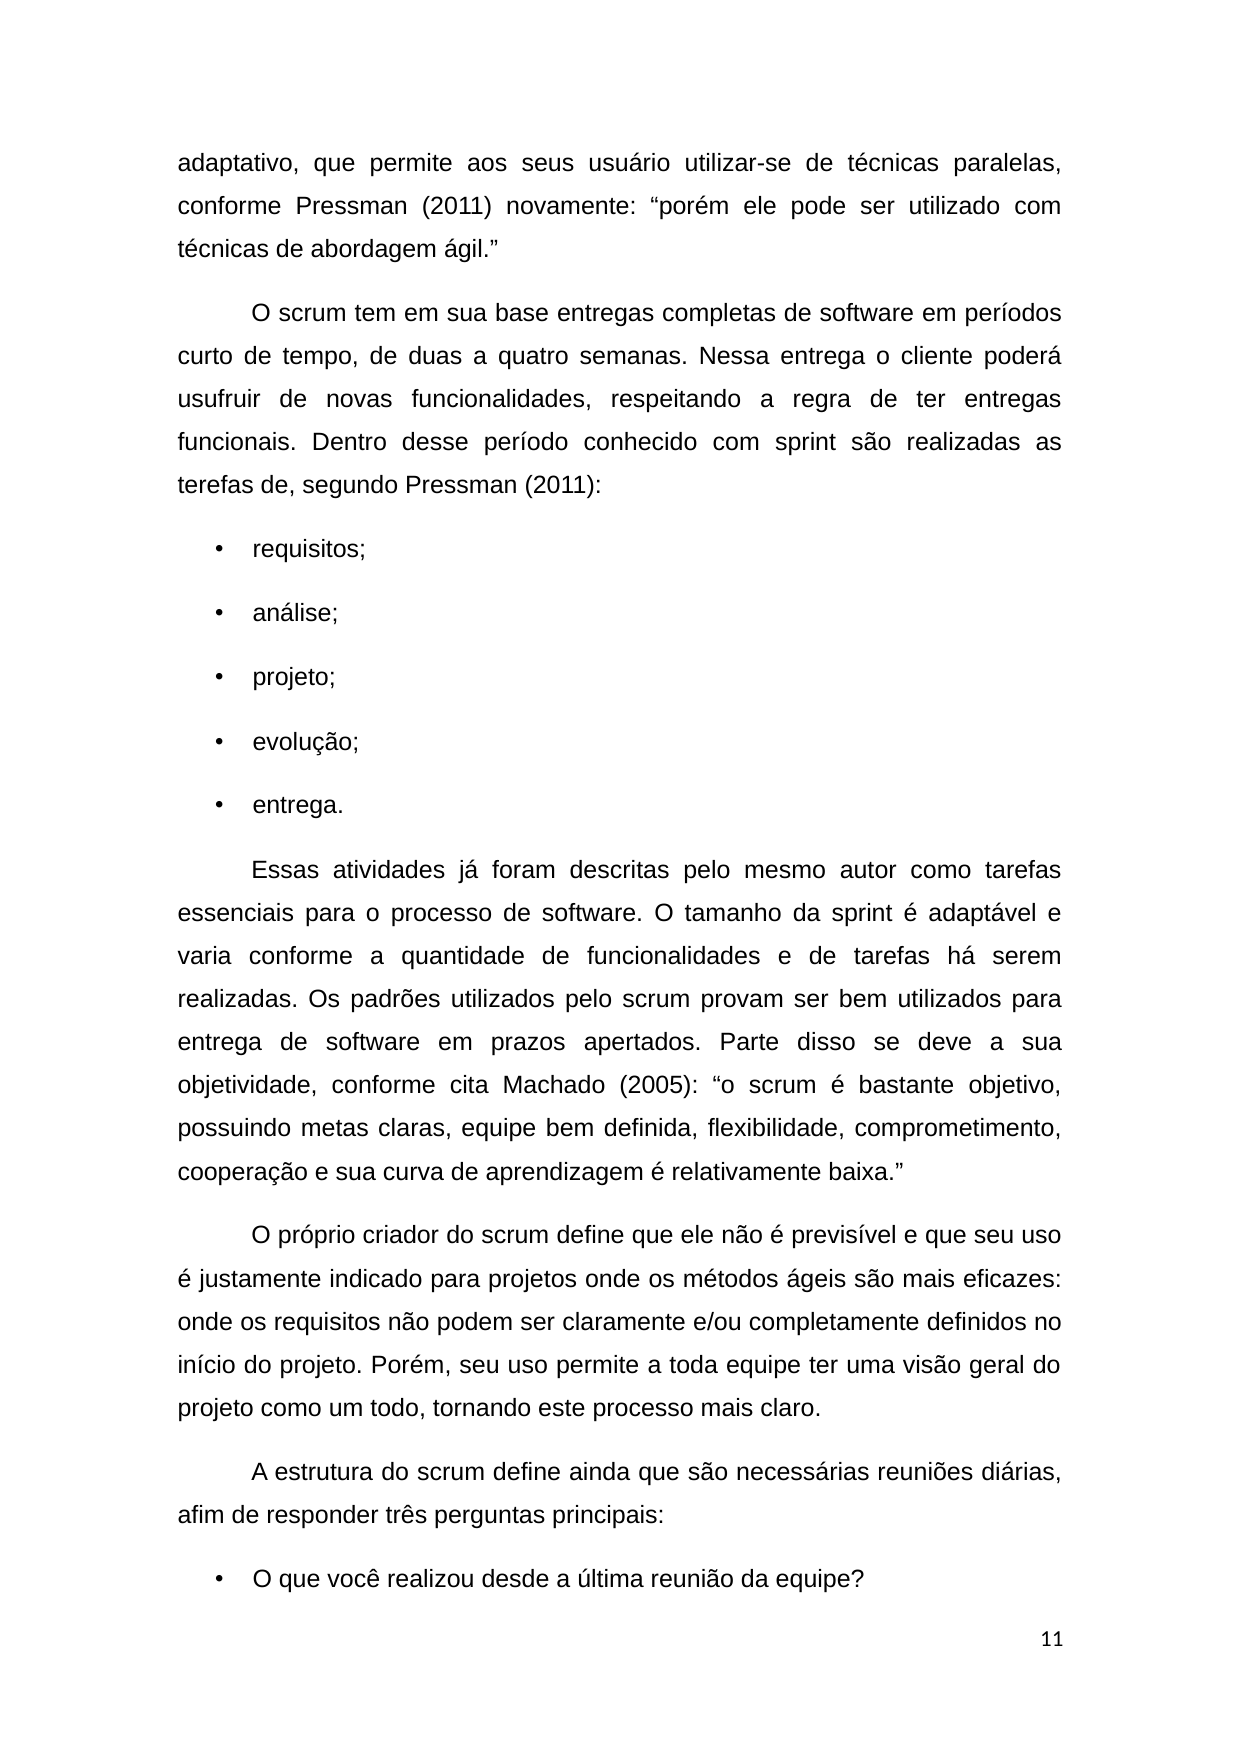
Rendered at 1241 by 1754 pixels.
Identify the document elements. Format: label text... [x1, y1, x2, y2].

text Essas atividades já foram descritas pelo mesmo autor como tarefas essenciais para o processo de software. O tamanho da sprint é adaptável e varia conforme a quantidade de funcionalidades e de tarefas há serem realizadas. Os padrões utilizados pelo scrum provam ser bem utilizados para entrega de software em prazos apertados. Parte disso se deve a sua objetividade, conforme cita Machado (2005): “o scrum é bastante objetivo, possuindo metas claras, equipe bem definida, flexibilidade, comprometimento, cooperação e sua curva de aprendizagem é relativamente baixa.” [177, 854, 1063, 1185]
text O scrum tem em sua base entregas completas de software em períodos curto de tempo, de duas a quatro semanas. Nessa entrega o cliente poderá usufruir de novas funcionalidades, respeitando a regra de ter entregas funcionais. Dentro desse período conhecido com sprint são realizadas as terefas de, segundo Pressman (2011): [177, 298, 1063, 499]
list análise; [215, 598, 1063, 627]
list requisitos; [215, 534, 1063, 563]
text O próprio criador do scrum define que ele não é previsível e que seu uso é justamente indicado para projetos onde os métodos ágeis são mais eficazes: onde os requisitos não podem ser claramente e/ou completamente definidos no início do projeto. Porém, seu uso permite a toda equipe ter uma visão geral do projeto como um todo, tornando este processo mais claro. [177, 1220, 1063, 1422]
list O que você realizou desde a última reunião da equipe? [215, 1564, 1063, 1593]
text adaptativo, que permite aos seus usuário utilizar-se de técnicas paralelas, conforme Pressman (2011) novamente: “porém ele pode ser utilizado com técnicas de abordagem ágil.” [177, 148, 1063, 263]
list projeto; [215, 662, 1063, 691]
list evolução; [215, 726, 1063, 755]
list entrega. [215, 791, 1063, 819]
text A estrutura do scrum define ainda que são necessárias reuniões diárias, afim de responder três perguntas principais: [177, 1457, 1063, 1529]
